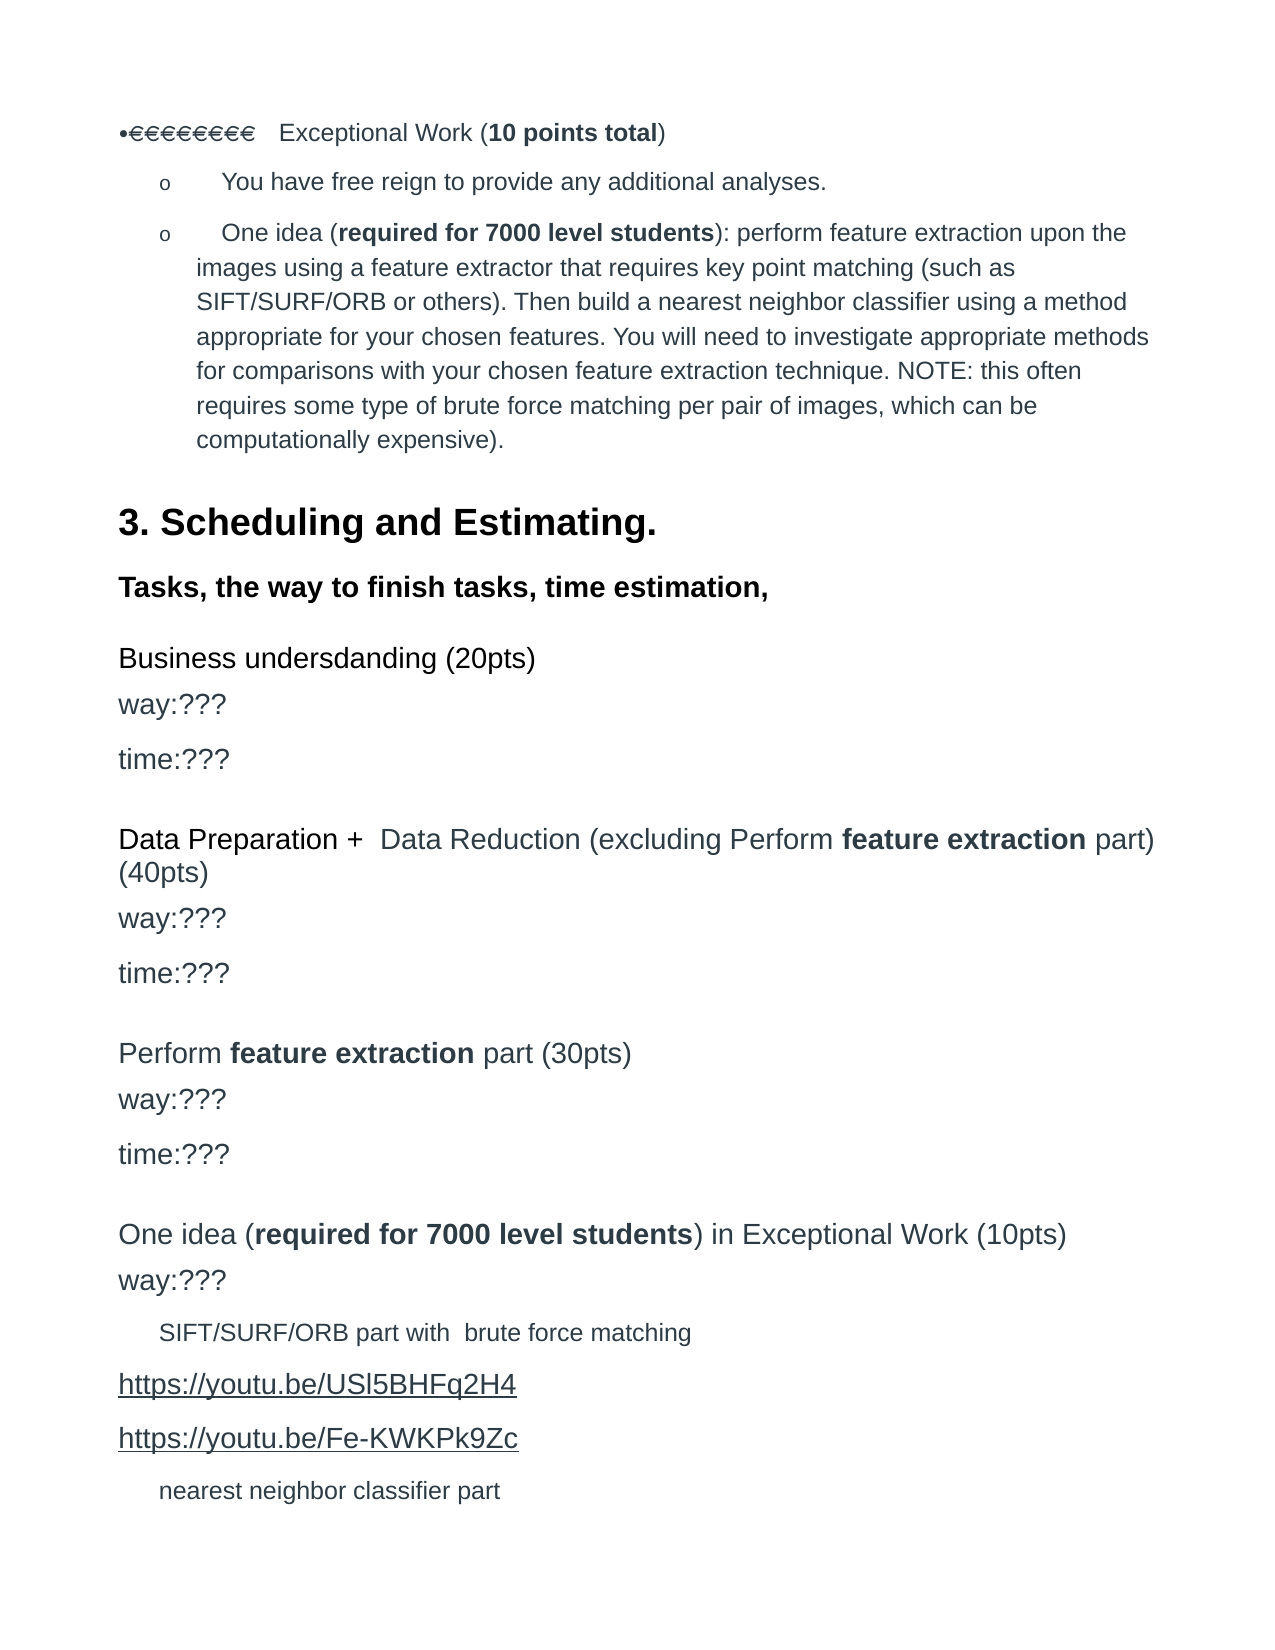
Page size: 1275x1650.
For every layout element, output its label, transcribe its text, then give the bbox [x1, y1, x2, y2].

text · Exceptional Work (10 points total) [120, 118, 1157, 147]
text time:??? [118, 1137, 1157, 1171]
subtitle Business undersdanding (20pts) [118, 641, 1157, 675]
text way:??? [118, 902, 1157, 935]
text time:??? [118, 956, 1157, 990]
subtitle Data Preparation + Data Reduction (excluding Perform feature extraction part) (40pts) [118, 822, 1157, 889]
subtitle Perform feature extraction part (30pts) [118, 1036, 1157, 1070]
text o You have free reign to provide any additional analyses. [159, 167, 1157, 197]
text way:??? [118, 687, 1157, 721]
text https://youtu.be/Fe-KWKPk9Zc [118, 1421, 1157, 1455]
text time:??? [118, 742, 1157, 776]
text o One idea (required for 7000 level students): perform feature extraction upon the images using a feature extractor that requires key point matching (such as SIFT/SURF/ORB or others). Then build a nearest neighbor classifier using a method appropriate for your chosen features. You will need to investigate appropriate methods for comparisons with your chosen feature extraction technique. NOTE: this often requires some type of brute force matching per pair of images, which can be computationally expensive). [159, 217, 1157, 454]
subtitle One idea (required for 7000 level students) in Exceptional Work (10pts) [118, 1217, 1157, 1250]
text way:??? [118, 1082, 1157, 1116]
text SIFT/SURF/ORB part with brute force matching [159, 1318, 1157, 1346]
text nearest neighbor classifier part [159, 1476, 1157, 1505]
subtitle 3. Scheduling and Estimating. [118, 499, 1157, 543]
text way:??? [118, 1263, 1157, 1296]
text https://youtu.be/USl5BHFq2H4 [118, 1367, 1157, 1400]
subtitle Tasks, the way to finish tasks, time estimation, [118, 570, 1157, 604]
